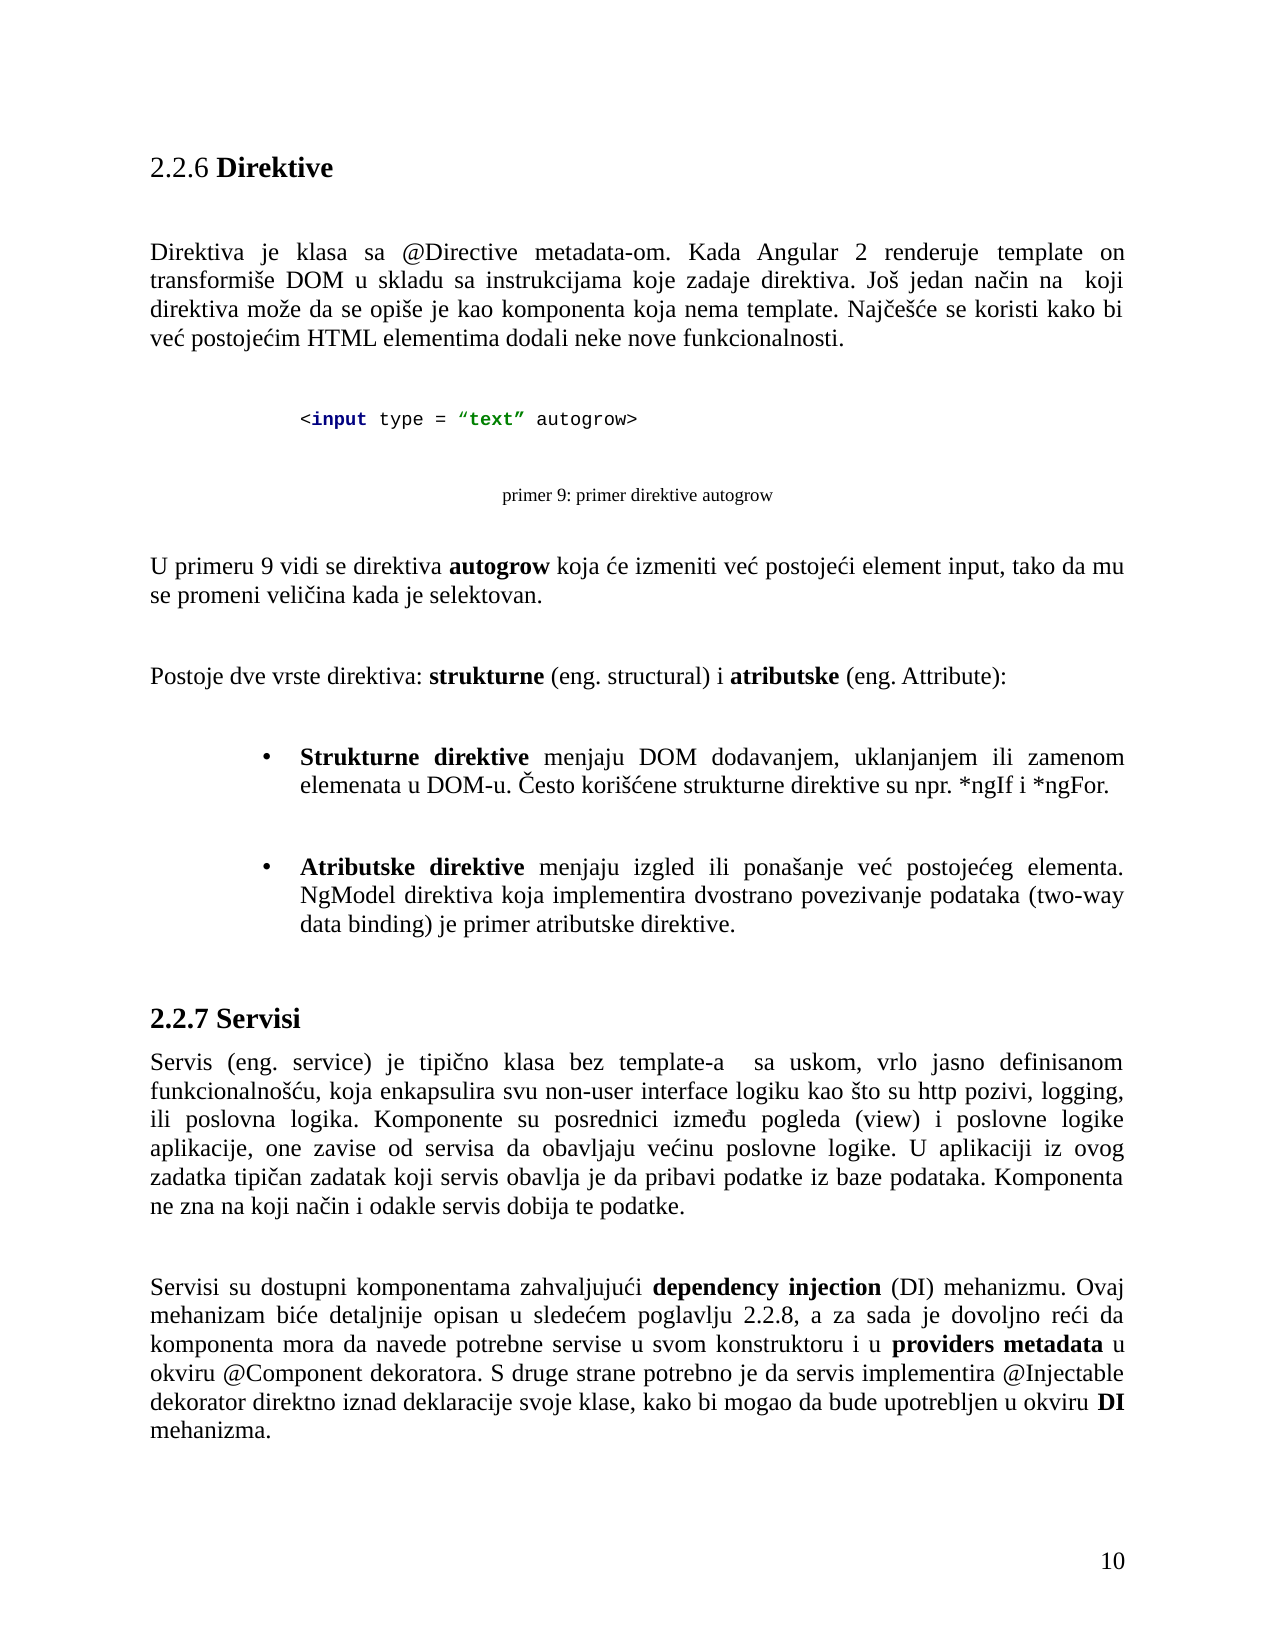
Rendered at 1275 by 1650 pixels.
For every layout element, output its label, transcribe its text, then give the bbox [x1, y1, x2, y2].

text Postoje dve vrste direktiva: strukturne (eng. structural) i atributske (eng. Attribute): [150, 661, 1125, 689]
text <input type = “text” autogrow> [150, 404, 1125, 432]
subtitle 2.2.7 Servisi [150, 1001, 1125, 1034]
text Servisi su dostupni komponentama zahvaljujući dependency injection (DI) mehanizmu. Ovaj mehanizam biće detaljnije opisan u sledećem poglavlju 2.2.8, a za sada je dovoljno reći da komponenta mora da navede potrebne servise u svom konstruktoru i u providers metadata u okviru @Component dekoratora. S druge strane potrebno je da servis implementira @Injectable dekorator direktno iznad deklaracije svoje klase, kako bi mogao da bude upotrebljen u okviru DI mehanizma. [150, 1272, 1125, 1444]
text Direktiva je klasa sa @Directive metadata-om. Kada Angular 2 renderuje template on transformiše DOM u skladu sa instrukcijama koje zadaje direktiva. Još jedan način na koji direktiva može da se opiše je kao komponenta koja nema template. Najčešće se koristi kako bi već postojećim HTML elementima dodali neke nove funkcionalnosti. [150, 237, 1125, 352]
subtitle 2.2.6 Direktive [150, 150, 1125, 184]
text Servis (eng. service) je tipično klasa bez template-a sa uskom, vrlo jasno definisanom funkcionalnošću, koja enkapsulira svu non-user interface logiku kao što su http pozivi, logging, ili poslovna logika. Komponente su posrednici između pogleda (view) i poslovne logike aplikacije, one zavise od servisa da obavljaju većinu poslovne logike. U aplikaciji iz ovog zadatka tipičan zadatak koji servis obavlja je da pribavi podatke iz baze podataka. Komponenta ne zna na koji način i odakle servis dobija te podatke. [150, 1047, 1125, 1219]
text U primeru 9 vidi se direktiva autogrow koja će izmeniti već postojeći element input, tako da mu se promeni veličina kada je selektovan. [150, 551, 1125, 608]
list Strukturne direktive menjaju DOM dodavanjem, uklanjanjem ili zamenom elemenata u DOM-u. Često korišćene strukturne direktive su npr. *ngIf i *ngFor. [262, 742, 1125, 799]
text primer 9: primer direktive autogrow [150, 484, 1125, 506]
list Atributske direktive menjaju izgled ili ponašanje već postojećeg elementa. NgModel direktiva koja implementira dvostrano povezivanje podataka (two-way data binding) je primer atributske direktive. [262, 852, 1125, 938]
